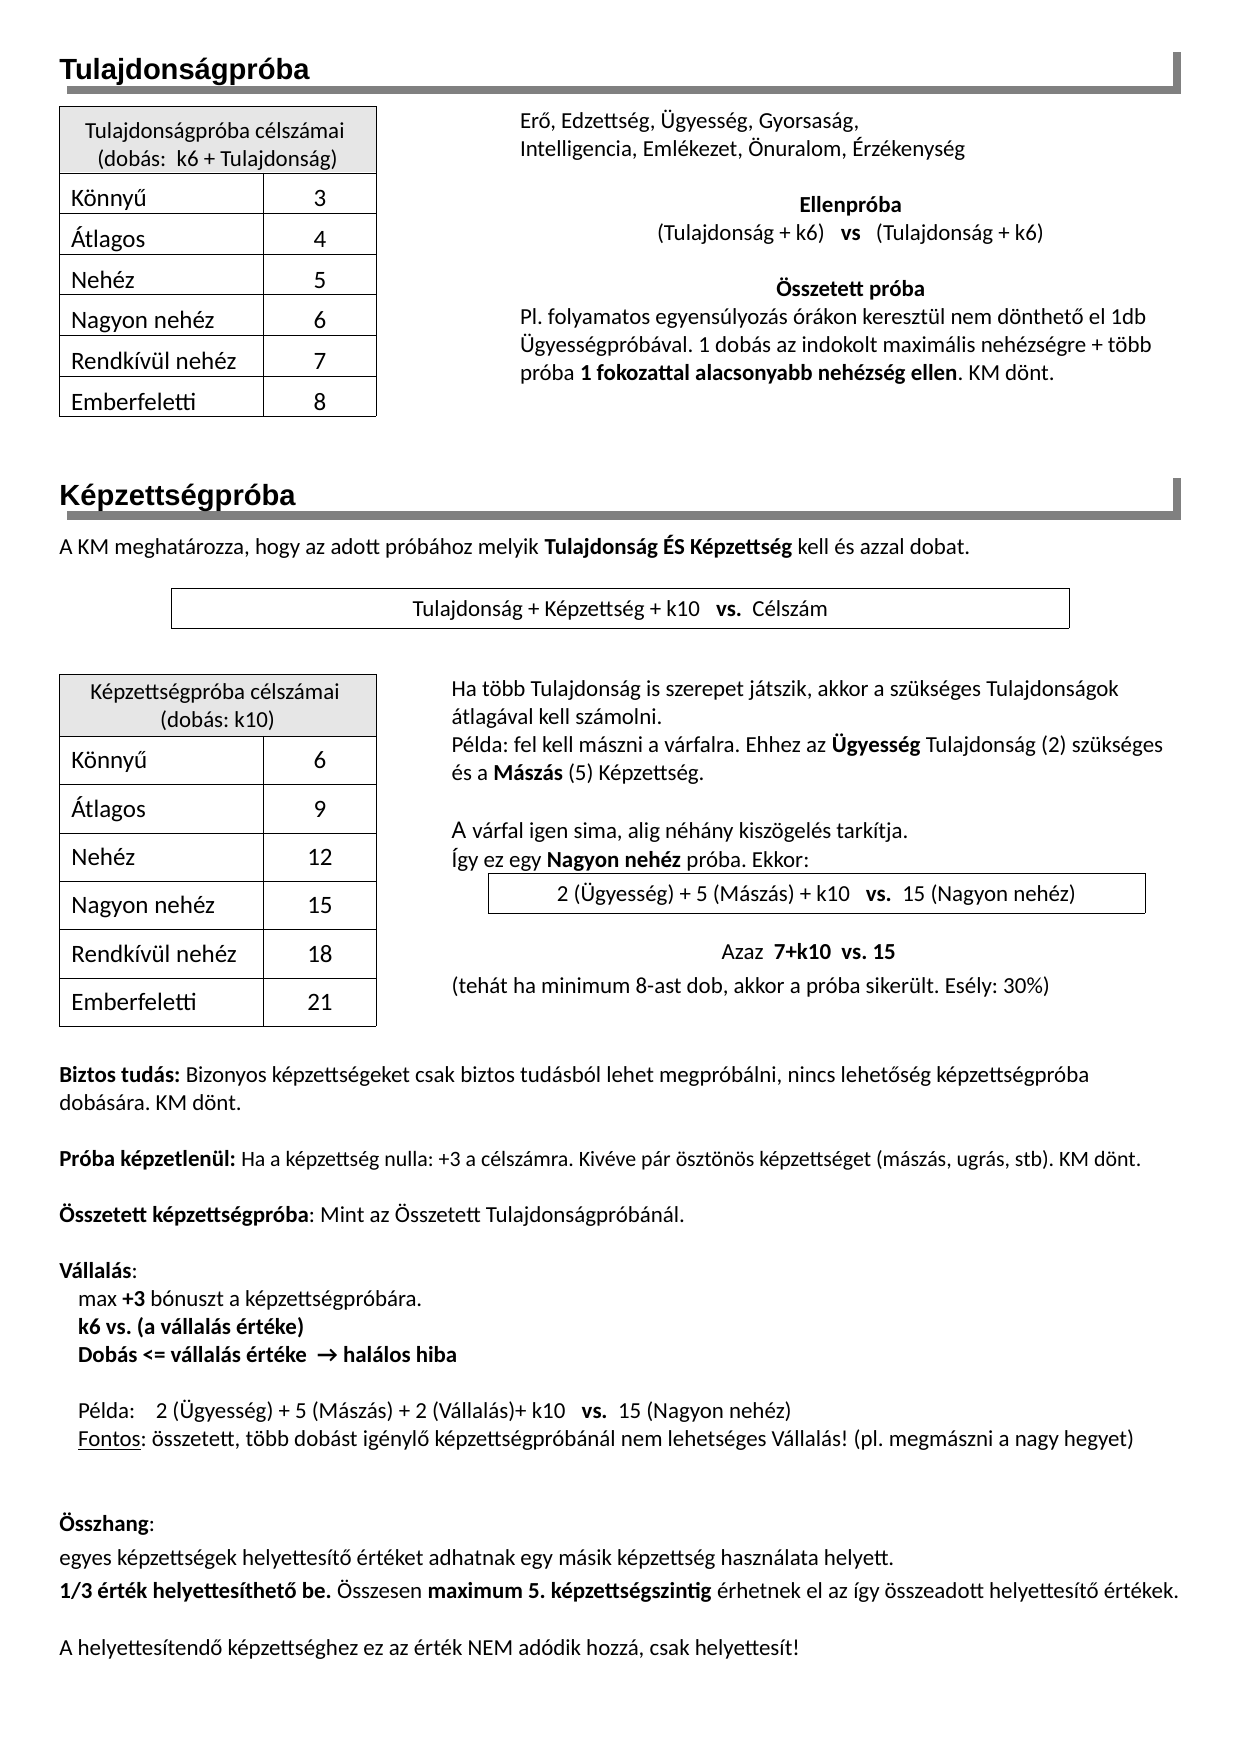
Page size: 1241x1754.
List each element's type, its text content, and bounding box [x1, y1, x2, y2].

text Példa: fel kell mászni a várfalra. Ehhez az Ügyesség Tulajdonság (2) szükséges és a Mászás (5) Képzettség. [451, 730, 1181, 814]
table_header Tulajdonságpróba célszámai (dobás: k6 + Tulajdonság) [60, 107, 376, 172]
text Erő, Edzettség, Ügyesség, Gyorsaság, Intelligencia, Emlékezet, Önuralom, Érzékenység [520, 106, 1181, 162]
text Ellenpróba [520, 190, 1181, 218]
table_cell 5 [264, 255, 376, 294]
table_cell Emberfeletti [60, 377, 263, 416]
text Összhang: [59, 1509, 1181, 1537]
text Dobás <= vállalás értéke → halálos hiba [78, 1341, 1181, 1368]
table_cell 9 [264, 785, 376, 832]
table_cell Könnyű [60, 737, 263, 784]
table_cell Könnyű [60, 174, 263, 213]
table_cell Nagyon nehéz [60, 882, 263, 929]
text Próba képzetlenül: Ha a képzettség nulla: +3 a célszámra. Kivéve pár ösztönös képzettséget (mászás, ugrás, stb). KM dönt. [59, 1144, 1181, 1172]
text A KM meghatározza, hogy az adott próbához melyik Tulajdonság ÉS Képzettség kell és azzal dobat. [59, 532, 1181, 560]
text Ha több Tulajdonság is szerepet játszik, akkor a szükséges Tulajdonságok átlagával kell számolni. [451, 674, 1181, 730]
table_cell 6 [264, 737, 376, 784]
text Pl. folyamatos egyensúlyozás órákon keresztül nem dönthető el 1db Ügyességpróbával. 1 dobás az indokolt maximális nehézségre + több próba 1 fokozattal alacsonyabb nehézség ellen. KM dönt. [520, 302, 1181, 387]
table_cell 7 [264, 336, 376, 376]
subtitle Képzettségpróba [59, 478, 1173, 511]
table_cell 18 [264, 930, 376, 977]
table_cell 21 [264, 979, 376, 1026]
text Biztos tudás: Bizonyos képzettségeket csak biztos tudásból lehet megpróbálni, nincs lehetőség képzettségpróba dobására. KM dönt. [59, 1060, 1181, 1116]
text (tehát ha minimum 8-ast dob, akkor a próba sikerült. Esély: 30%) [451, 972, 1181, 999]
table_header Képzettségpróba célszámai (dobás: k10) [60, 675, 376, 736]
text Azaz 7+k10 vs. 15 [451, 937, 1181, 965]
text 1/3 érték helyettesíthető be. Összesen maximum 5. képzettségszintig érhetnek el az így összeadott helyettesítő értékek. A helyettesítendő képzettséghez ez az érték NEM adódik hozzá, csak helyettesít! [59, 1577, 1181, 1661]
text Példa: 2 (Ügyesség) + 5 (Mászás) + 2 (Vállalás)+ k10 vs. 15 (Nagyon nehéz) [78, 1397, 1181, 1424]
table_cell 8 [264, 377, 376, 416]
text Fontos: összetett, több dobást igénylő képzettségpróbánál nem lehetséges Vállalás! (pl. megmászni a nagy hegyet) [78, 1424, 1181, 1453]
text max +3 bónuszt a képzettségpróbára. [78, 1284, 1181, 1312]
table_cell 4 [264, 214, 376, 254]
table_header Tulajdonság + Képzettség + k10 vs. Célszám [172, 589, 1069, 628]
text egyes képzettségek helyettesítő értéket adhatnak egy másik képzettség használata helyett. [59, 1543, 1181, 1571]
table_cell Nehéz [60, 255, 263, 294]
text Összetett próba [520, 246, 1181, 302]
text (Tulajdonság + k6) vs (Tulajdonság + k6) [520, 218, 1181, 246]
table_cell 12 [264, 834, 376, 881]
table_cell Rendkívül nehéz [60, 930, 263, 977]
subtitle Tulajdonságpróba [59, 52, 1173, 86]
table_cell Emberfeletti [60, 979, 263, 1026]
table_cell Átlagos [60, 785, 263, 832]
table_cell Nehéz [60, 834, 263, 881]
table_header 2 (Ügyesség) + 5 (Mászás) + k10 vs. 15 (Nagyon nehéz) [489, 874, 1145, 913]
table_cell 15 [264, 882, 376, 929]
text Vállalás: [59, 1256, 1181, 1284]
table_cell 6 [264, 295, 376, 335]
text Összetett képzettségpróba: Mint az Összetett Tulajdonságpróbánál. [59, 1200, 1181, 1228]
text A várfal igen sima, alig néhány kiszögelés tarkítja. Így ez egy Nagyon nehéz próba. Ekkor: [451, 814, 1181, 873]
text k6 vs. (a vállalás értéke) [78, 1312, 1181, 1341]
table_cell 3 [264, 174, 376, 213]
table_cell Nagyon nehéz [60, 295, 263, 335]
table_cell Átlagos [60, 214, 263, 254]
table_cell Rendkívül nehéz [60, 336, 263, 376]
